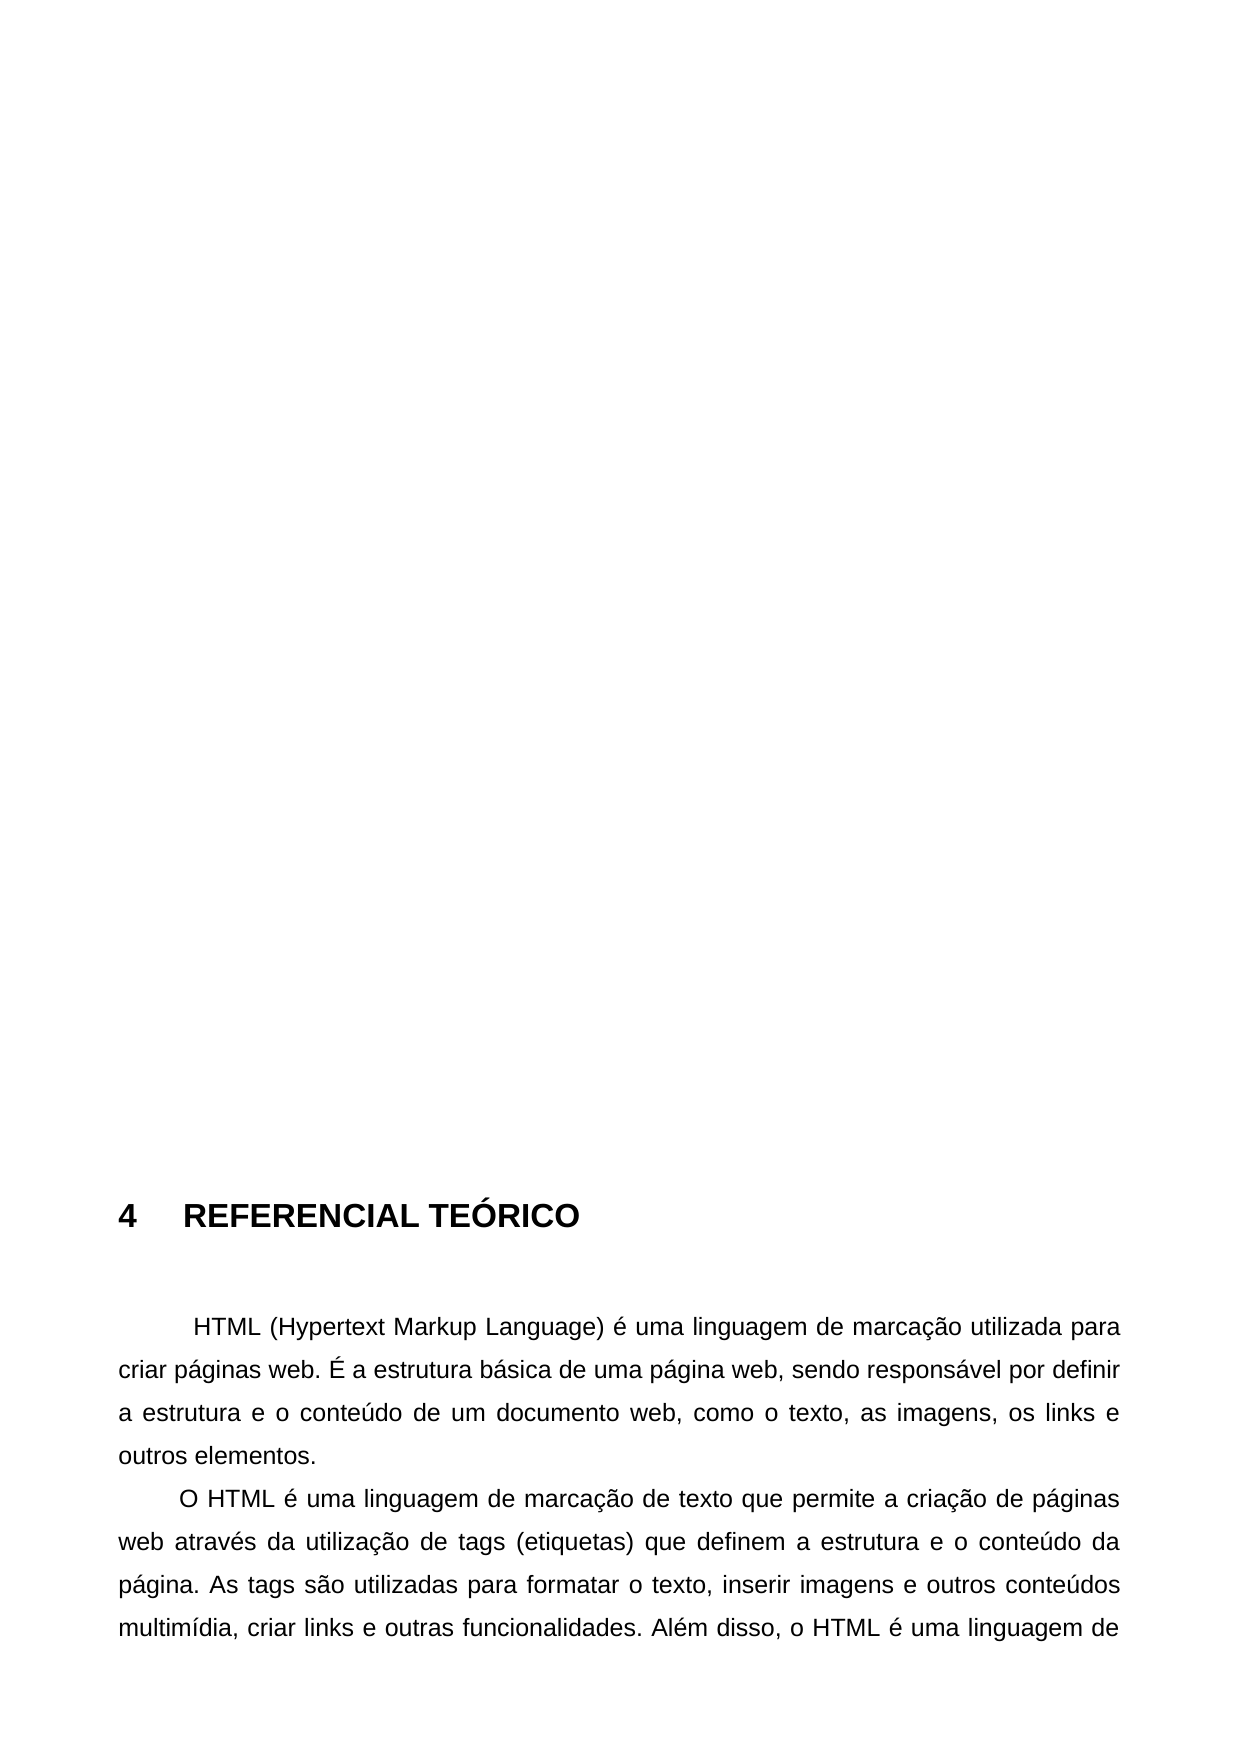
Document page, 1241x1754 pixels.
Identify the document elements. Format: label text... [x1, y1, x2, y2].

text 4 REFERENCIAL TEÓRICO [118, 1196, 1122, 1235]
text HTML (Hypertext Markup Language) é uma linguagem de marcação utilizada para criar páginas web. É a estrutura básica de uma página web, sendo responsável por definir a estrutura e o conteúdo de um documento web, como o texto, as imagens, os links e outros elementos. [118, 1312, 1122, 1470]
text O HTML é uma linguagem de marcação de texto que permite a criação de páginas web através da utilização de tags (etiquetas) que definem a estrutura e o conteúdo da página. As tags são utilizadas para formatar o texto, inserir imagens e outros conteúdos multimídia, criar links e outras funcionalidades. Além disso, o HTML é uma linguagem de [118, 1484, 1122, 1642]
